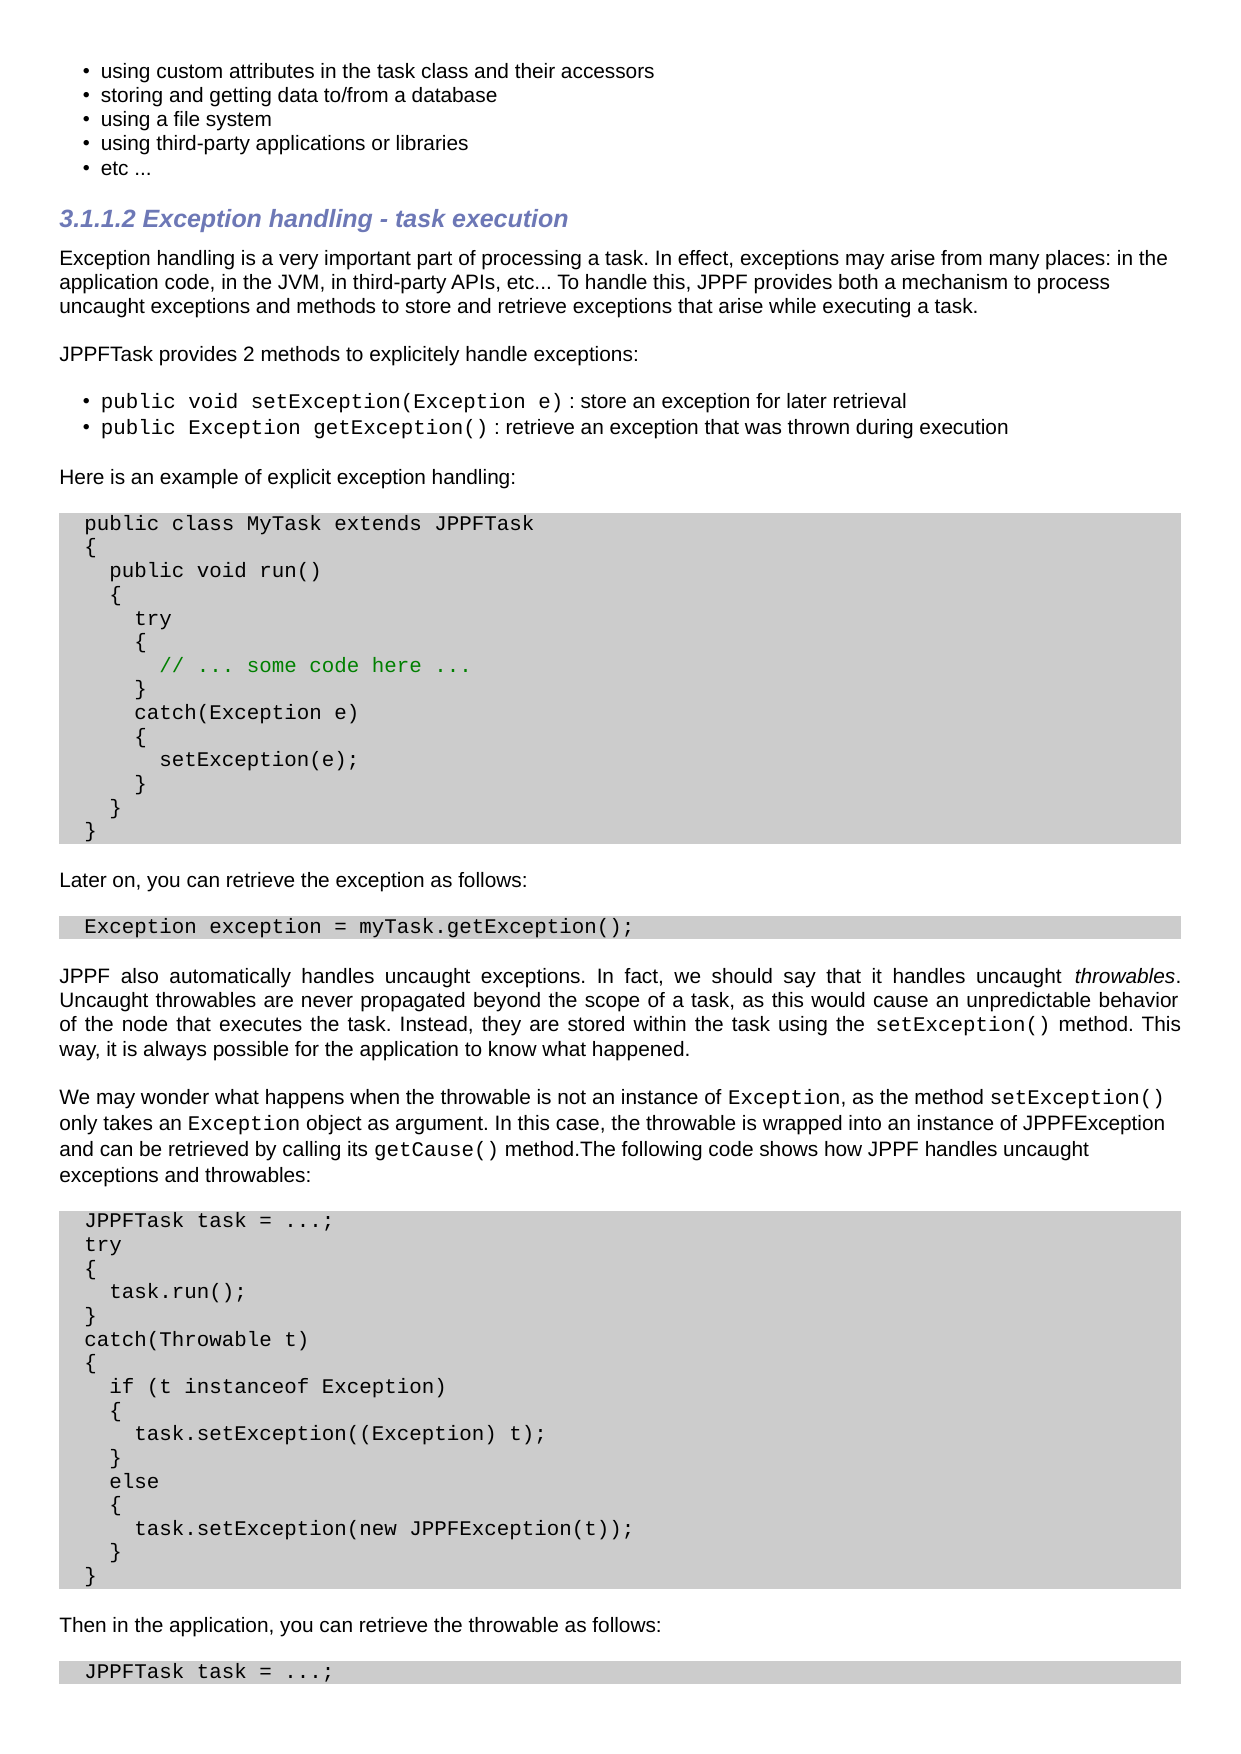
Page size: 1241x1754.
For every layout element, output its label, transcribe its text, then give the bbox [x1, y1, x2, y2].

text } [59, 678, 1181, 702]
text public void run() [59, 560, 1181, 584]
text task.run(); [59, 1281, 1181, 1305]
text try [59, 607, 1181, 631]
text catch(Exception e) [59, 702, 1181, 726]
text public class MyTask extends JPPFTask [59, 513, 1181, 537]
text if (t instanceof Exception) [59, 1376, 1181, 1400]
list etc ... [83, 155, 1181, 179]
text { [59, 726, 1181, 749]
text JPPF also automatically handles uncaught exceptions. In fact, we should say that it handles uncaught throwables. Uncaught throwables are never propagated beyond the scope of a task, as this would cause an unpredictable behavior of the node that executes the task. Instead, they are stored within the task using the setException() method. This way, it is always possible for the application to know what happened. [59, 963, 1181, 1061]
text } [59, 1305, 1181, 1329]
text } [59, 773, 1181, 797]
text // ... some code here ... [59, 655, 1181, 678]
text { [59, 1494, 1181, 1518]
text We may wonder what happens when the throwable is not an instance of Exception, as the method setException() only takes an Exception object as argument. In this case, the throwable is wrapped into an instance of JPPFException and can be retrieved by calling its getCause() method.The following code shows how JPPF handles uncaught exceptions and throwables: [59, 1085, 1181, 1187]
subtitle Exception handling - task execution [59, 204, 1181, 233]
list public Exception getException() : retrieve an exception that was thrown during execution [83, 415, 1181, 441]
text JPPFTask provides 2 methods to explicitely handle exceptions: [59, 341, 1181, 365]
text } [59, 1447, 1181, 1471]
text } [59, 1565, 1181, 1589]
text { [59, 631, 1181, 655]
text Later on, you can retrieve the exception as follows: [59, 868, 1181, 892]
text { [59, 584, 1181, 607]
text } [59, 820, 1181, 844]
list public void setException(Exception e) : store an exception for later retrieval [83, 389, 1181, 415]
list using a file system [83, 107, 1181, 131]
text else [59, 1471, 1181, 1494]
text Exception exception = myTask.getException(); [59, 916, 1181, 939]
text Here is an example of explicit exception handling: [59, 465, 1181, 489]
text { [59, 1352, 1181, 1376]
text task.setException(new JPPFException(t)); [59, 1518, 1181, 1542]
text Then in the application, you can retrieve the throwable as follows: [59, 1613, 1181, 1637]
list storing and getting data to/from a database [83, 83, 1181, 107]
text { [59, 537, 1181, 560]
text } [59, 1542, 1181, 1565]
text { [59, 1258, 1181, 1281]
text JPPFTask task = ...; [59, 1211, 1181, 1234]
text try [59, 1234, 1181, 1258]
list using third-party applications or libraries [83, 131, 1181, 155]
text } [59, 797, 1181, 820]
text Exception handling is a very important part of processing a task. In effect, exceptions may arise from many places: in the application code, in the JVM, in third-party APIs, etc... To handle this, JPPF provides both a mechanism to process uncaught exceptions and methods to store and retrieve exceptions that arise while executing a task. [59, 246, 1181, 317]
text setException(e); [59, 749, 1181, 773]
text { [59, 1400, 1181, 1423]
text JPPFTask task = ...; [59, 1661, 1181, 1684]
text task.setException((Exception) t); [59, 1423, 1181, 1447]
text catch(Throwable t) [59, 1329, 1181, 1352]
list using custom attributes in the task class and their accessors [83, 59, 1181, 83]
